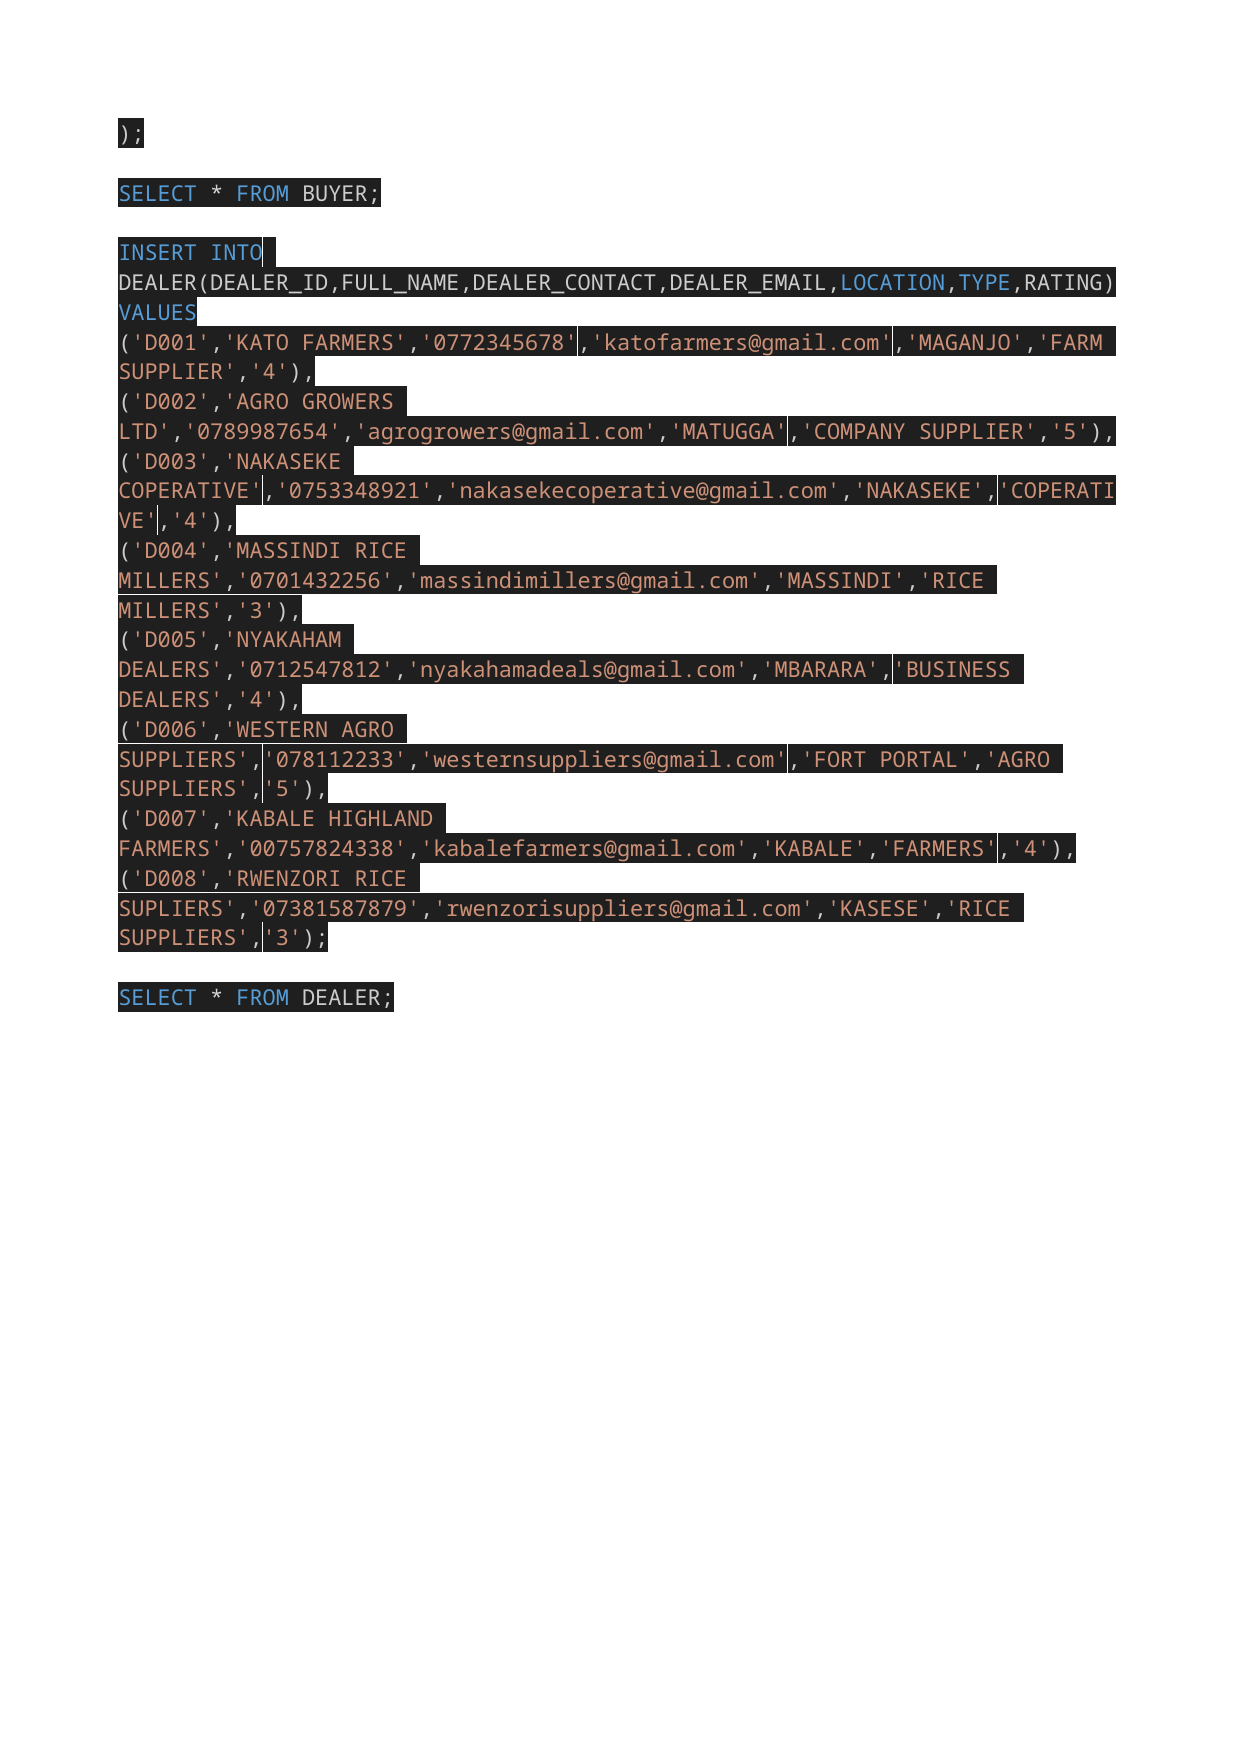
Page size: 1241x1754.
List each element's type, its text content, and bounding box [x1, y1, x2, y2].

text ('D004','MASSINDI RICE MILLERS','0701432256','massindimillers@gmail.com','MASSINDI','RICE MILLERS','3'), [118, 535, 1122, 624]
text ('D001','KATO FARMERS','0772345678','katofarmers@gmail.com','MAGANJO','FARM SUPPLIER','4'), [118, 326, 1122, 386]
text SELECT * FROM BUYER; [118, 178, 1122, 207]
text ('D007','KABALE HIGHLAND FARMERS','00757824338','kabalefarmers@gmail.com','KABALE','FARMERS','4'), [118, 803, 1122, 863]
text ('D008','RWENZORI RICE SUPLIERS','07381587879','rwenzorisuppliers@gmail.com','KASESE','RICE SUPPLIERS','3'); [118, 863, 1122, 952]
text INSERT INTO DEALER(DEALER_ID,FULL_NAME,DEALER_CONTACT,DEALER_EMAIL,LOCATION,TYPE,RATING) [118, 237, 1122, 297]
text SELECT * FROM DEALER; [118, 982, 1122, 1012]
text ('D003','NAKASEKE COPERATIVE','0753348921','nakasekecoperative@gmail.com','NAKASEKE','COPERATIVE','4'), [118, 446, 1122, 535]
text VALUES [118, 297, 1122, 326]
text ('D005','NYAKAHAM DEALERS','0712547812','nyakahamadeals@gmail.com','MBARARA','BUSINESS DEALERS','4'), [118, 624, 1122, 714]
text ('D002','AGRO GROWERS LTD','0789987654','agrogrowers@gmail.com','MATUGGA','COMPANY SUPPLIER','5'), [118, 386, 1122, 446]
text ('D006','WESTERN AGRO SUPPLIERS','078112233','westernsuppliers@gmail.com','FORT PORTAL','AGRO SUPPLIERS','5'), [118, 714, 1122, 803]
text ); [118, 118, 1122, 148]
